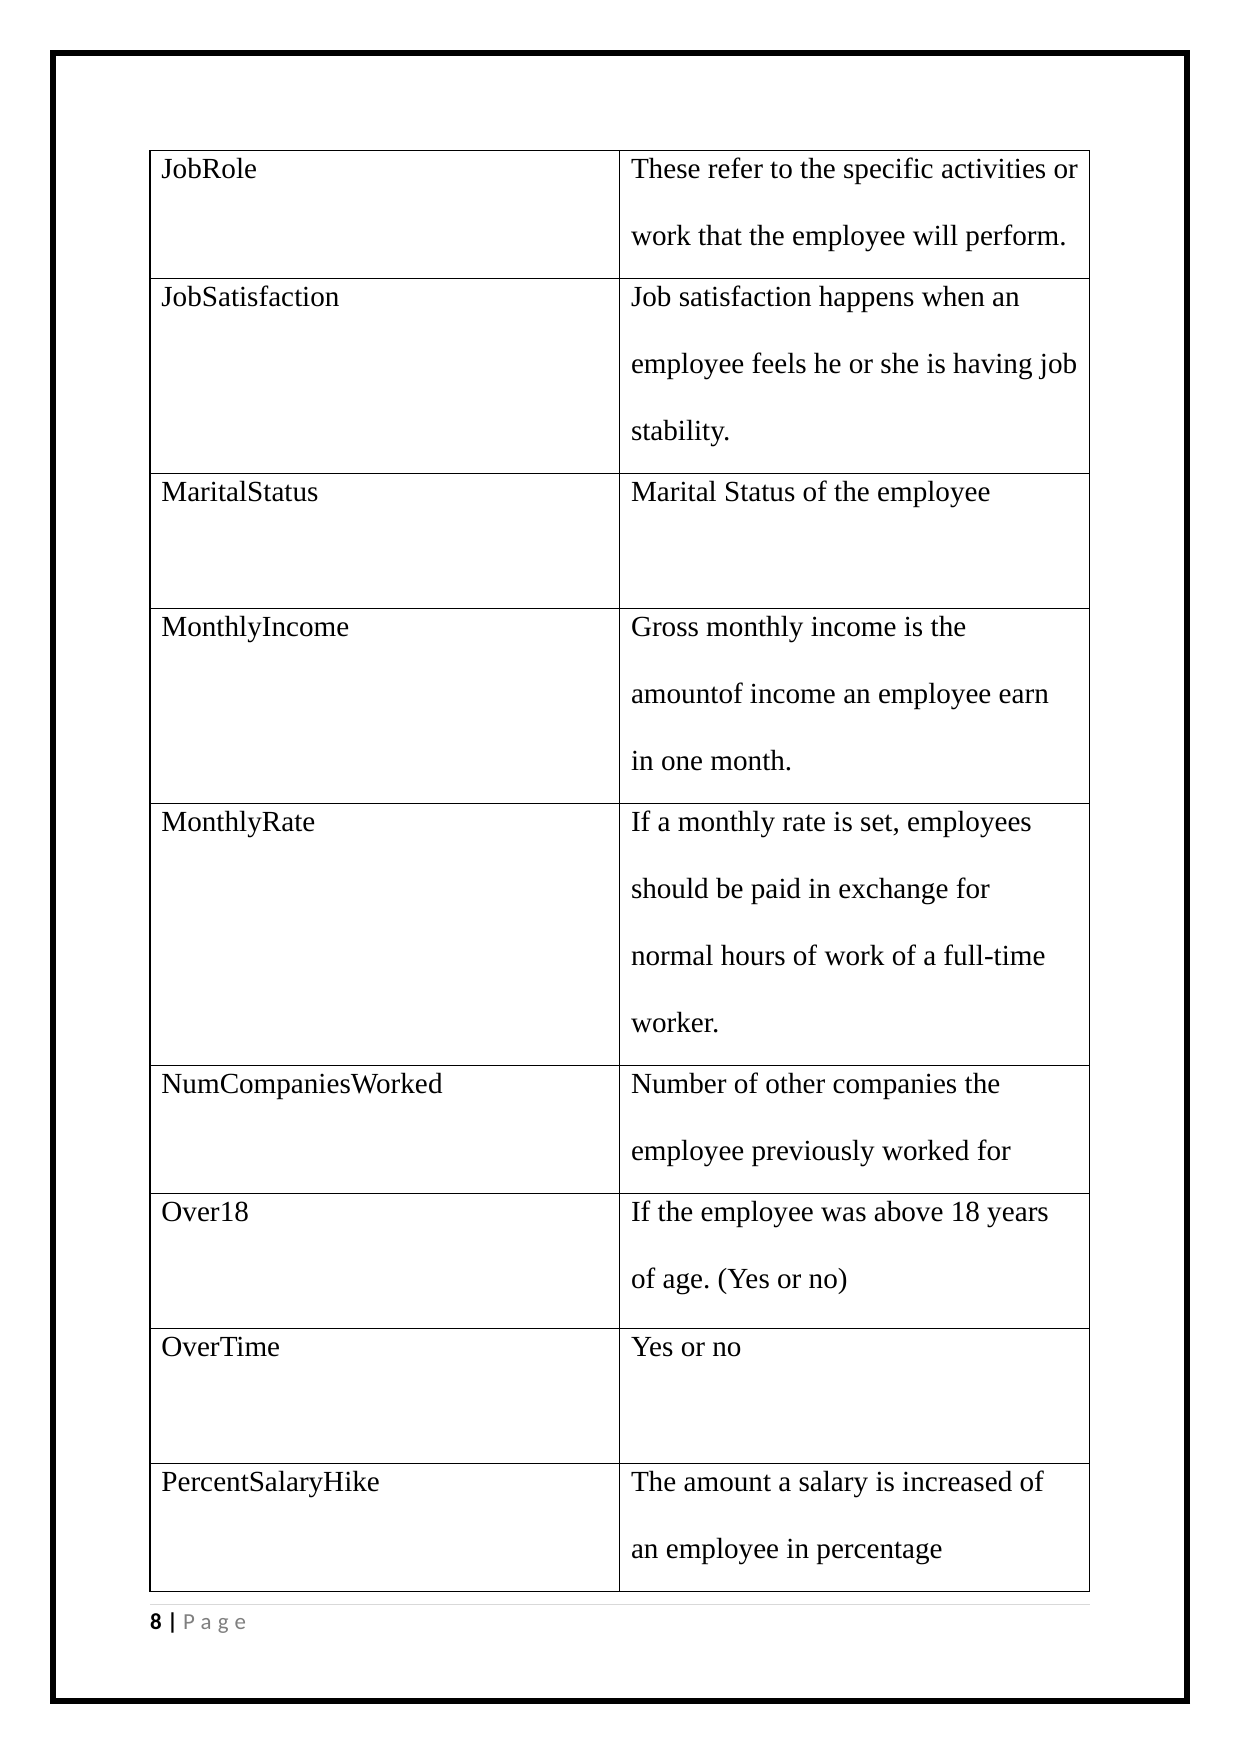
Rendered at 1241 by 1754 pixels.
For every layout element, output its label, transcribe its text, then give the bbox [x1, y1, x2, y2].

table_cell Marital Status of the employee [620, 474, 1089, 608]
table_cell PercentSalaryHike [151, 1464, 619, 1591]
table_cell The amount a salary is increased of an employee in percentage [620, 1464, 1089, 1591]
table_cell These refer to the specific activities or work that the employee will perform. [620, 151, 1089, 278]
table_cell MonthlyRate [151, 804, 619, 1065]
table_cell OverTime [151, 1329, 619, 1463]
table_cell Over18 [151, 1194, 619, 1328]
table_cell NumCompaniesWorked [151, 1066, 619, 1193]
table_cell Yes or no [620, 1329, 1089, 1463]
table_cell MonthlyIncome [151, 609, 619, 803]
table_cell MaritalStatus [151, 474, 619, 608]
table_cell If the employee was above 18 years of age. (Yes or no) [620, 1194, 1089, 1328]
table_cell JobSatisfaction [151, 279, 619, 473]
table_cell If a monthly rate is set, employees should be paid in exchange for normal hours of work of a full-time worker. [620, 804, 1089, 1065]
table_cell Job satisfaction happens when an employee feels he or she is having job stability. [620, 279, 1089, 473]
table_cell Number of other companies the employee previously worked for [620, 1066, 1089, 1193]
table_cell Gross monthly income is the amountof income an employee earn in one month. [620, 609, 1089, 803]
table_cell JobRole [151, 151, 619, 278]
